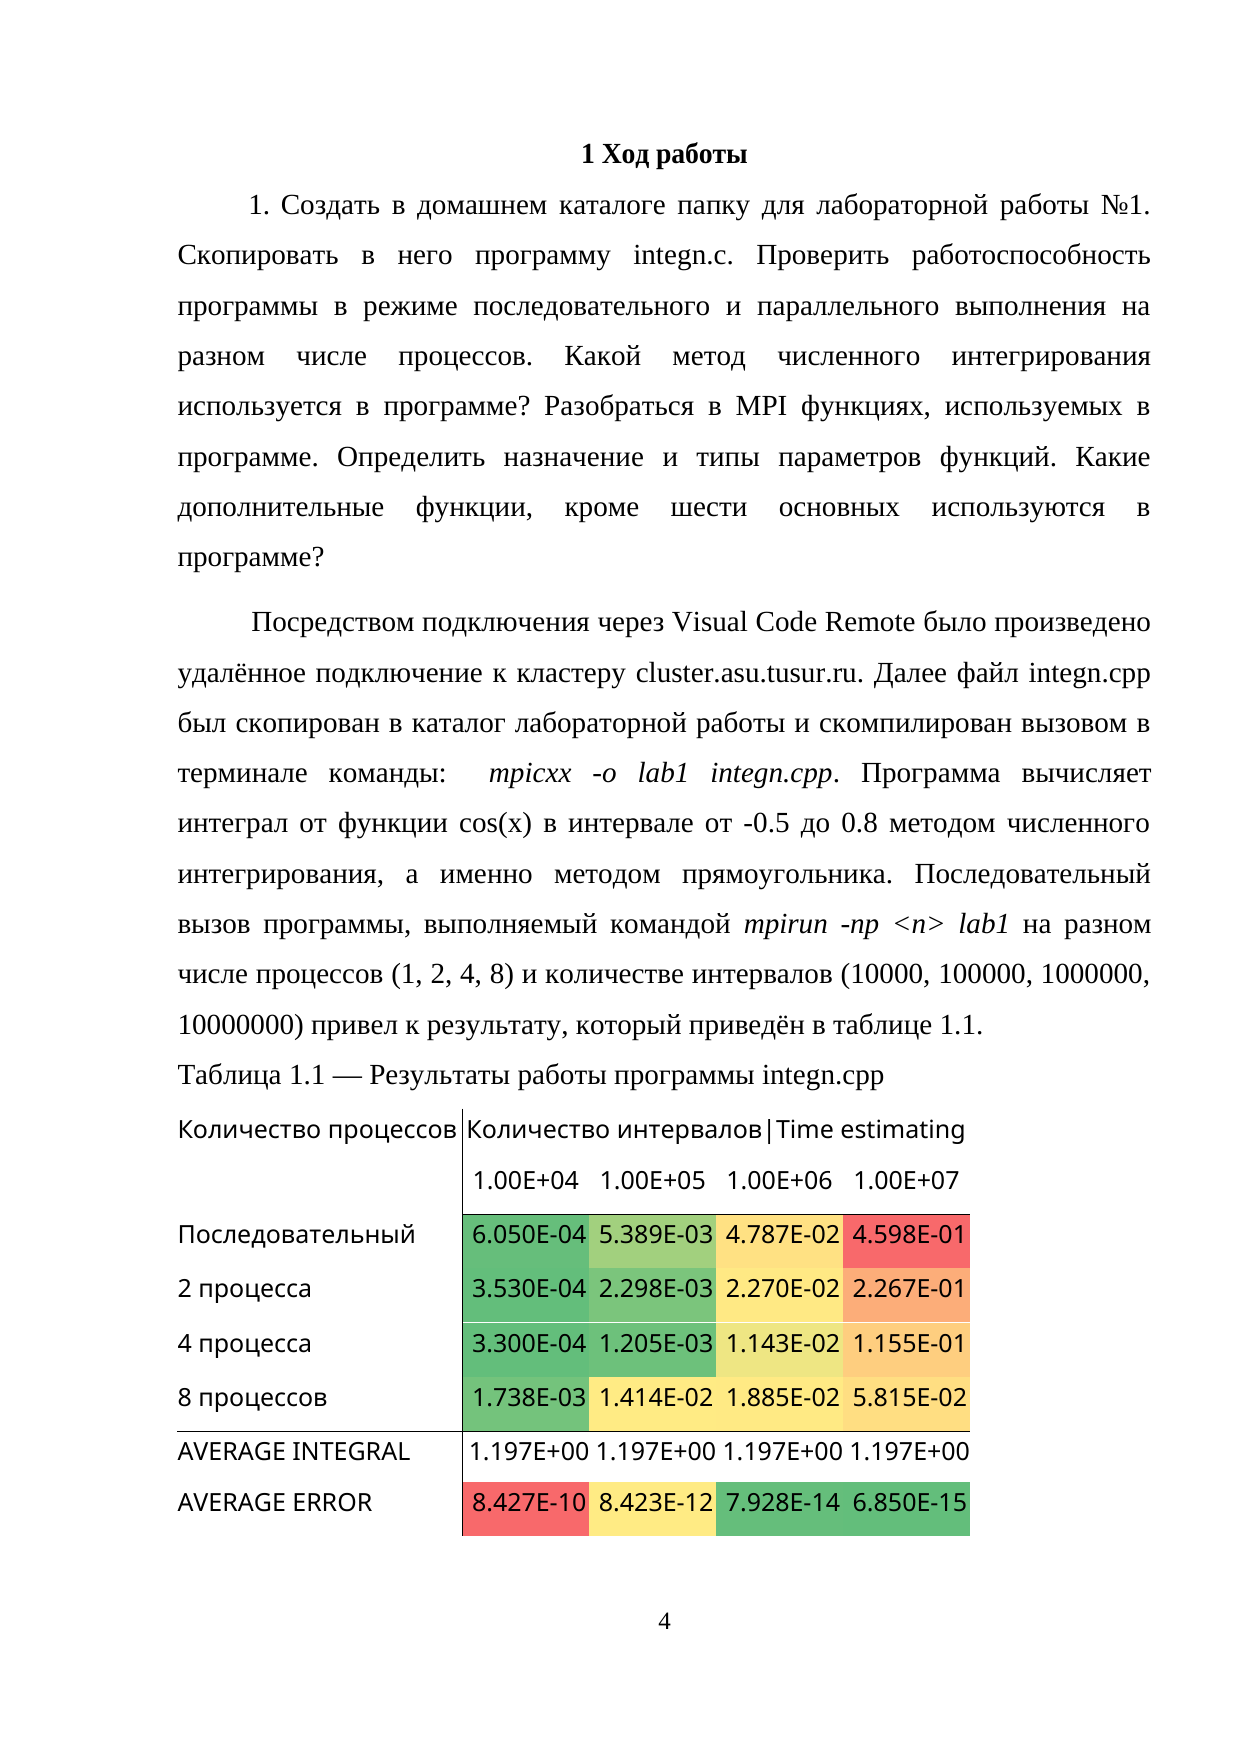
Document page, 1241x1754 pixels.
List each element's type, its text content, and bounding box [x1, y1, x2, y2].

table_cell 3.530E-04 [463, 1268, 589, 1322]
table_cell 1.00E+04 [463, 1163, 589, 1214]
table_cell 1.197E+00 [463, 1432, 589, 1482]
table_cell 6.050E-04 [463, 1215, 589, 1268]
table_cell 1.155E-01 [843, 1323, 970, 1377]
table_cell 4 процесса [177, 1323, 462, 1377]
table_cell 8.427E-10 [463, 1482, 589, 1536]
table_cell 1.197E+00 [716, 1432, 843, 1482]
table_cell 3.300E-04 [463, 1323, 589, 1377]
table_cell 1.00E+06 [716, 1163, 843, 1214]
table_header Количество интервалов|Time estimating [463, 1109, 970, 1163]
table_cell 1.205E-03 [589, 1323, 716, 1377]
table_cell 5.815E-02 [843, 1377, 970, 1431]
table_cell 1.414E-02 [589, 1377, 716, 1431]
table_cell 1.885E-02 [716, 1377, 843, 1431]
table_cell 1.00E+05 [589, 1163, 716, 1214]
list Создать в домашнем каталоге папку для лабораторной работы №1. Скопировать в него программу integn.c. Проверить работоспособность программы в режиме последовательного и параллельного выполнения на разном числе процессов. Какой метод численного интегрирования используется в программе? Разобраться в MPI функциях, используемых в программе. Определить назначение и типы параметров функций. Какие дополнительные функции, кроме шести основных используются в программе? [177, 187, 1152, 573]
table_header Количество процессов [177, 1109, 462, 1163]
table_cell AVERAGE INTEGRAL [177, 1432, 462, 1482]
table_cell 1.197E+00 [843, 1432, 970, 1482]
table_cell 7.928E-14 [716, 1482, 843, 1536]
table_cell 1.143E-02 [716, 1323, 843, 1377]
text Посредством подключения через Visual Code Remote было произведено удалённое подключение к кластеру cluster.asu.tusur.ru. Далее файл integn.cpp был скопирован в каталог лабораторной работы и скомпилирован вызовом в терминале команды: mpicxx -o lab1 integn.cpp. Программа вычисляет интеграл от функции cos(x) в интервале от -0.5 до 0.8 методом численного интегрирования, а именно методом прямоугольника. Последовательный вызов программы, выполняемый командой mpirun -np <n> lab1 на разном числе процессов (1, 2, 4, 8) и количестве интервалов (10000, 100000, 1000000, 10000000) привел к результату, который приведён в таблице 1.1. [177, 604, 1152, 1040]
table_cell AVERAGE ERROR [177, 1482, 462, 1536]
text Таблица 1.1 — Результаты работы программы integn.cpp [177, 1057, 1152, 1091]
table_cell 2.267E-01 [843, 1268, 970, 1322]
table_cell 2.298E-03 [589, 1268, 716, 1322]
table_cell 8 процессов [177, 1377, 462, 1431]
table_cell 8.423E-12 [589, 1482, 716, 1536]
table_cell 1.00E+07 [843, 1163, 970, 1214]
table_cell 4.787E-02 [716, 1215, 843, 1268]
table_cell [177, 1163, 462, 1214]
table_cell 1.738E-03 [463, 1377, 589, 1431]
table_cell 2 процесса [177, 1268, 462, 1322]
table_cell 5.389E-03 [589, 1215, 716, 1268]
table_cell 1.197E+00 [589, 1432, 716, 1482]
table_cell 4.598E-01 [843, 1215, 970, 1268]
table_cell 6.850E-15 [843, 1482, 970, 1536]
table_cell Последовательный [177, 1214, 462, 1268]
table_cell 2.270E-02 [716, 1268, 843, 1322]
subtitle 1 Ход работы [177, 136, 1152, 169]
